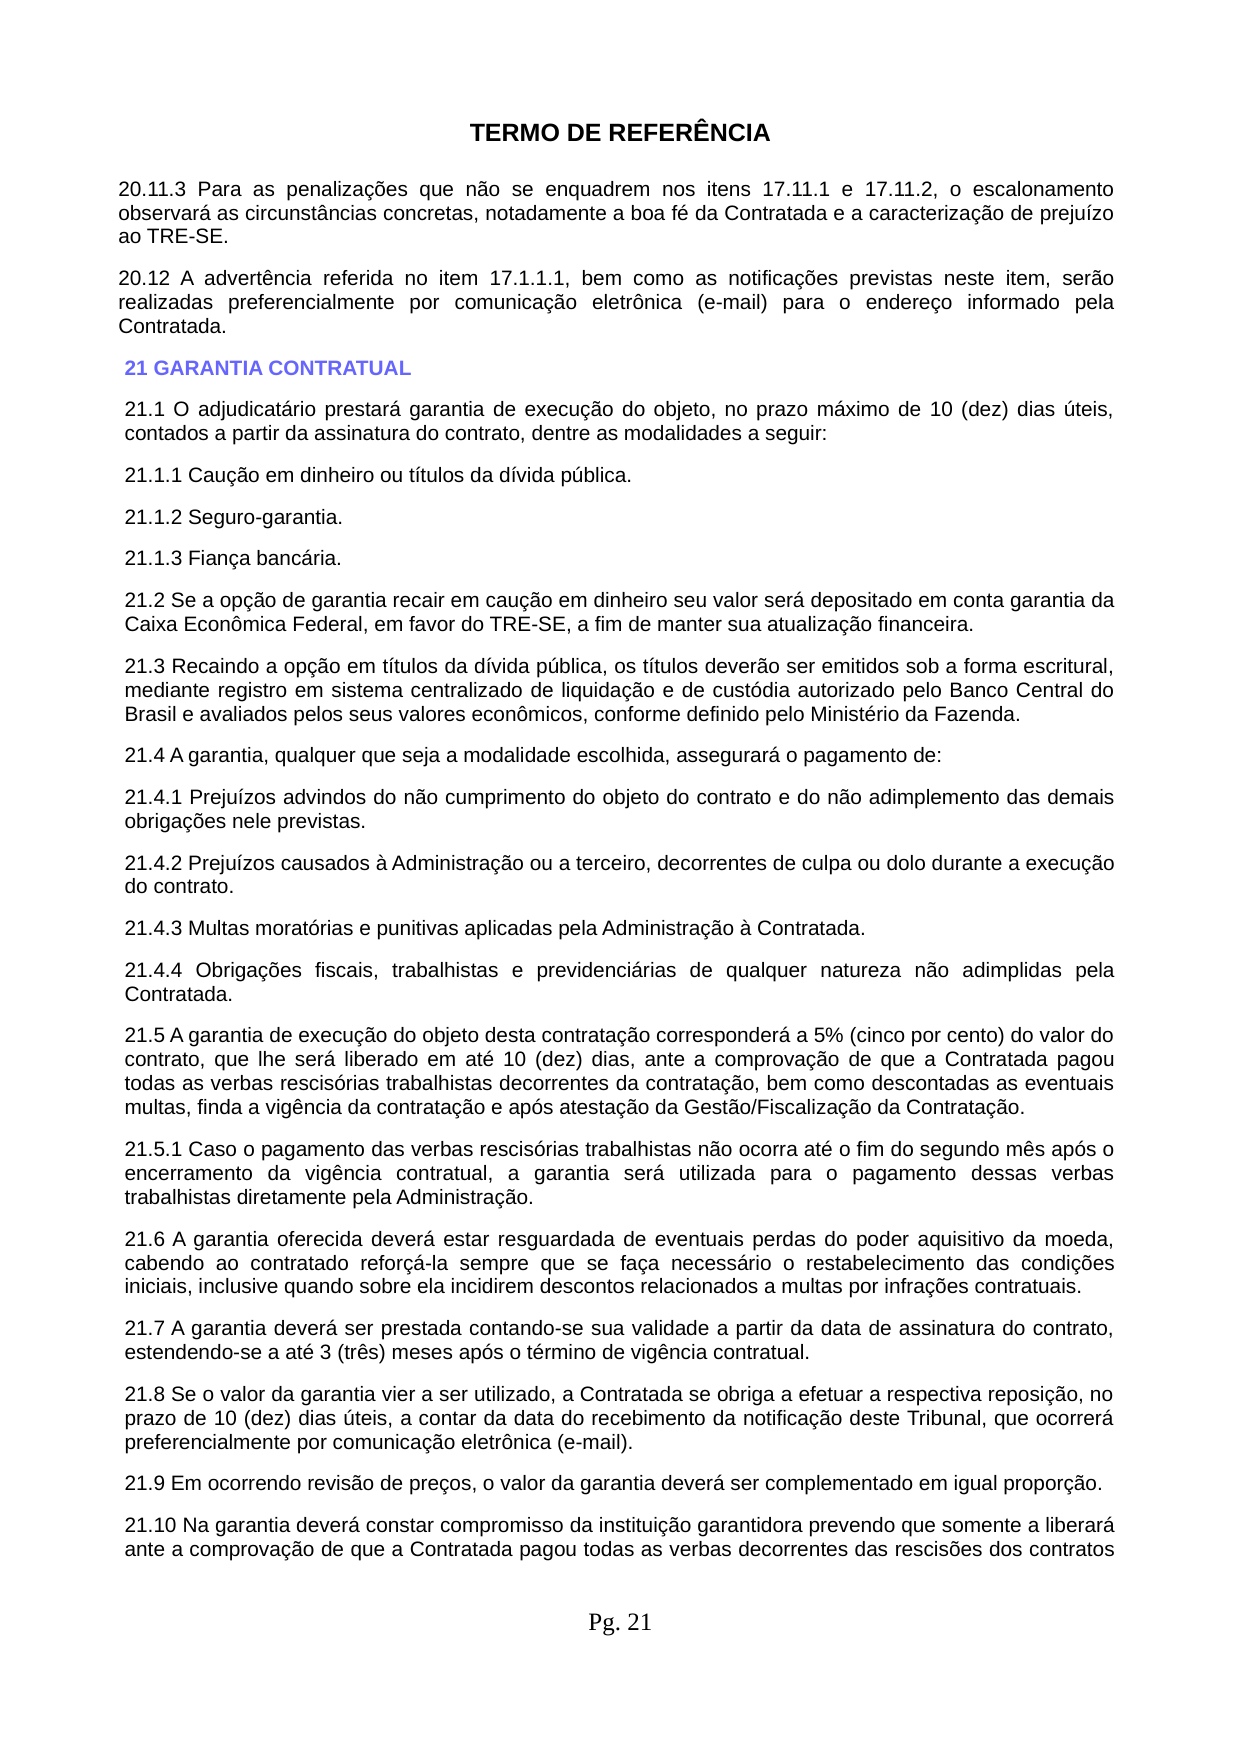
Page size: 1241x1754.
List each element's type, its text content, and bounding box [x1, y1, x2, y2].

text 21.4.2 Prejuízos causados à Administração ou a terceiro, decorrentes de culpa ou dolo durante a execução do contrato. [124, 850, 1116, 898]
text 20.12 A advertência referida no item 17.1.1.1, bem como as notificações previstas neste item, serão realizadas preferencialmente por comunicação eletrônica (e-mail) para o endereço informado pela Contratada. [118, 266, 1116, 338]
text 21.1 O adjudicatário prestará garantia de execução do objeto, no prazo máximo de 10 (dez) dias úteis, contados a partir da assinatura do contrato, dentre as modalidades a seguir: [124, 397, 1116, 445]
text 21.8 Se o valor da garantia vier a ser utilizado, a Contratada se obriga a efetuar a respectiva reposição, no prazo de 10 (dez) dias úteis, a contar da data do recebimento da notificação deste Tribunal, que ocorrerá preferencialmente por comunicação eletrônica (e-mail). [124, 1382, 1116, 1453]
text 21.5 A garantia de execução do objeto desta contratação corresponderá a 5% (cinco por cento) do valor do contrato, que lhe será liberado em até 10 (dez) dias, ante a comprovação de que a Contratada pagou todas as verbas rescisórias trabalhistas decorrentes da contratação, bem como descontadas as eventuais multas, finda a vigência da contratação e após atestação da Gestão/Fiscalização da Contratação. [124, 1023, 1116, 1119]
text 21.4 A garantia, qualquer que seja a modalidade escolhida, assegurará o pagamento de: [124, 743, 1116, 767]
text 21.5.1 Caso o pagamento das verbas rescisórias trabalhistas não ocorra até o fim do segundo mês após o encerramento da vigência contratual, a garantia será utilizada para o pagamento dessas verbas trabalhistas diretamente pela Administração. [124, 1137, 1116, 1209]
text 21.4.3 Multas moratórias e punitivas aplicadas pela Administração à Contratada. [124, 916, 1116, 940]
text 21.4.4 Obrigações fiscais, trabalhistas e previdenciárias de qualquer natureza não adimplidas pela Contratada. [124, 958, 1116, 1006]
text 21.2 Se a opção de garantia recair em caução em dinheiro seu valor será depositado em conta garantia da Caixa Econômica Federal, em favor do TRE-SE, a fim de manter sua atualização financeira. [124, 588, 1116, 636]
text 21.7 A garantia deverá ser prestada contando-se sua validade a partir da data de assinatura do contrato, estendendo-se a até 3 (três) meses após o término de vigência contratual. [124, 1316, 1116, 1364]
text 21.10 Na garantia deverá constar compromisso da instituição garantidora prevendo que somente a liberará ante a comprovação de que a Contratada pagou todas as verbas decorrentes das rescisões dos contratos [124, 1513, 1116, 1561]
text 21.1.2 Seguro-garantia. [124, 504, 1116, 528]
text 20.11.3 Para as penalizações que não se enquadrem nos itens 17.11.1 e 17.11.2, o escalonamento observará as circunstâncias concretas, notadamente a boa fé da Contratada e a caracterização de prejuízo ao TRE-SE. [118, 176, 1116, 248]
text 21 GARANTIA CONTRATUAL [124, 356, 1116, 379]
text 21.1.3 Fiança bancária. [124, 546, 1116, 570]
text 21.1.1 Caução em dinheiro ou títulos da dívida pública. [124, 463, 1116, 487]
text 21.4.1 Prejuízos advindos do não cumprimento do objeto do contrato e do não adimplemento das demais obrigações nele previstas. [124, 785, 1116, 833]
text 21.3 Recaindo a opção em títulos da dívida pública, os títulos deverão ser emitidos sob a forma escritural, mediante registro em sistema centralizado de liquidação e de custódia autorizado pelo Banco Central do Brasil e avaliados pelos seus valores econômicos, conforme definido pelo Ministério da Fazenda. [124, 653, 1116, 725]
text 21.9 Em ocorrendo revisão de preços, o valor da garantia deverá ser complementado em igual proporção. [124, 1471, 1116, 1495]
text 21.6 A garantia oferecida deverá estar resguardada de eventuais perdas do poder aquisitivo da moeda, cabendo ao contratado reforçá-la sempre que se faça necessário o restabelecimento das condições iniciais, inclusive quando sobre ela incidirem descontos relacionados a multas por infrações contratuais. [124, 1226, 1116, 1298]
